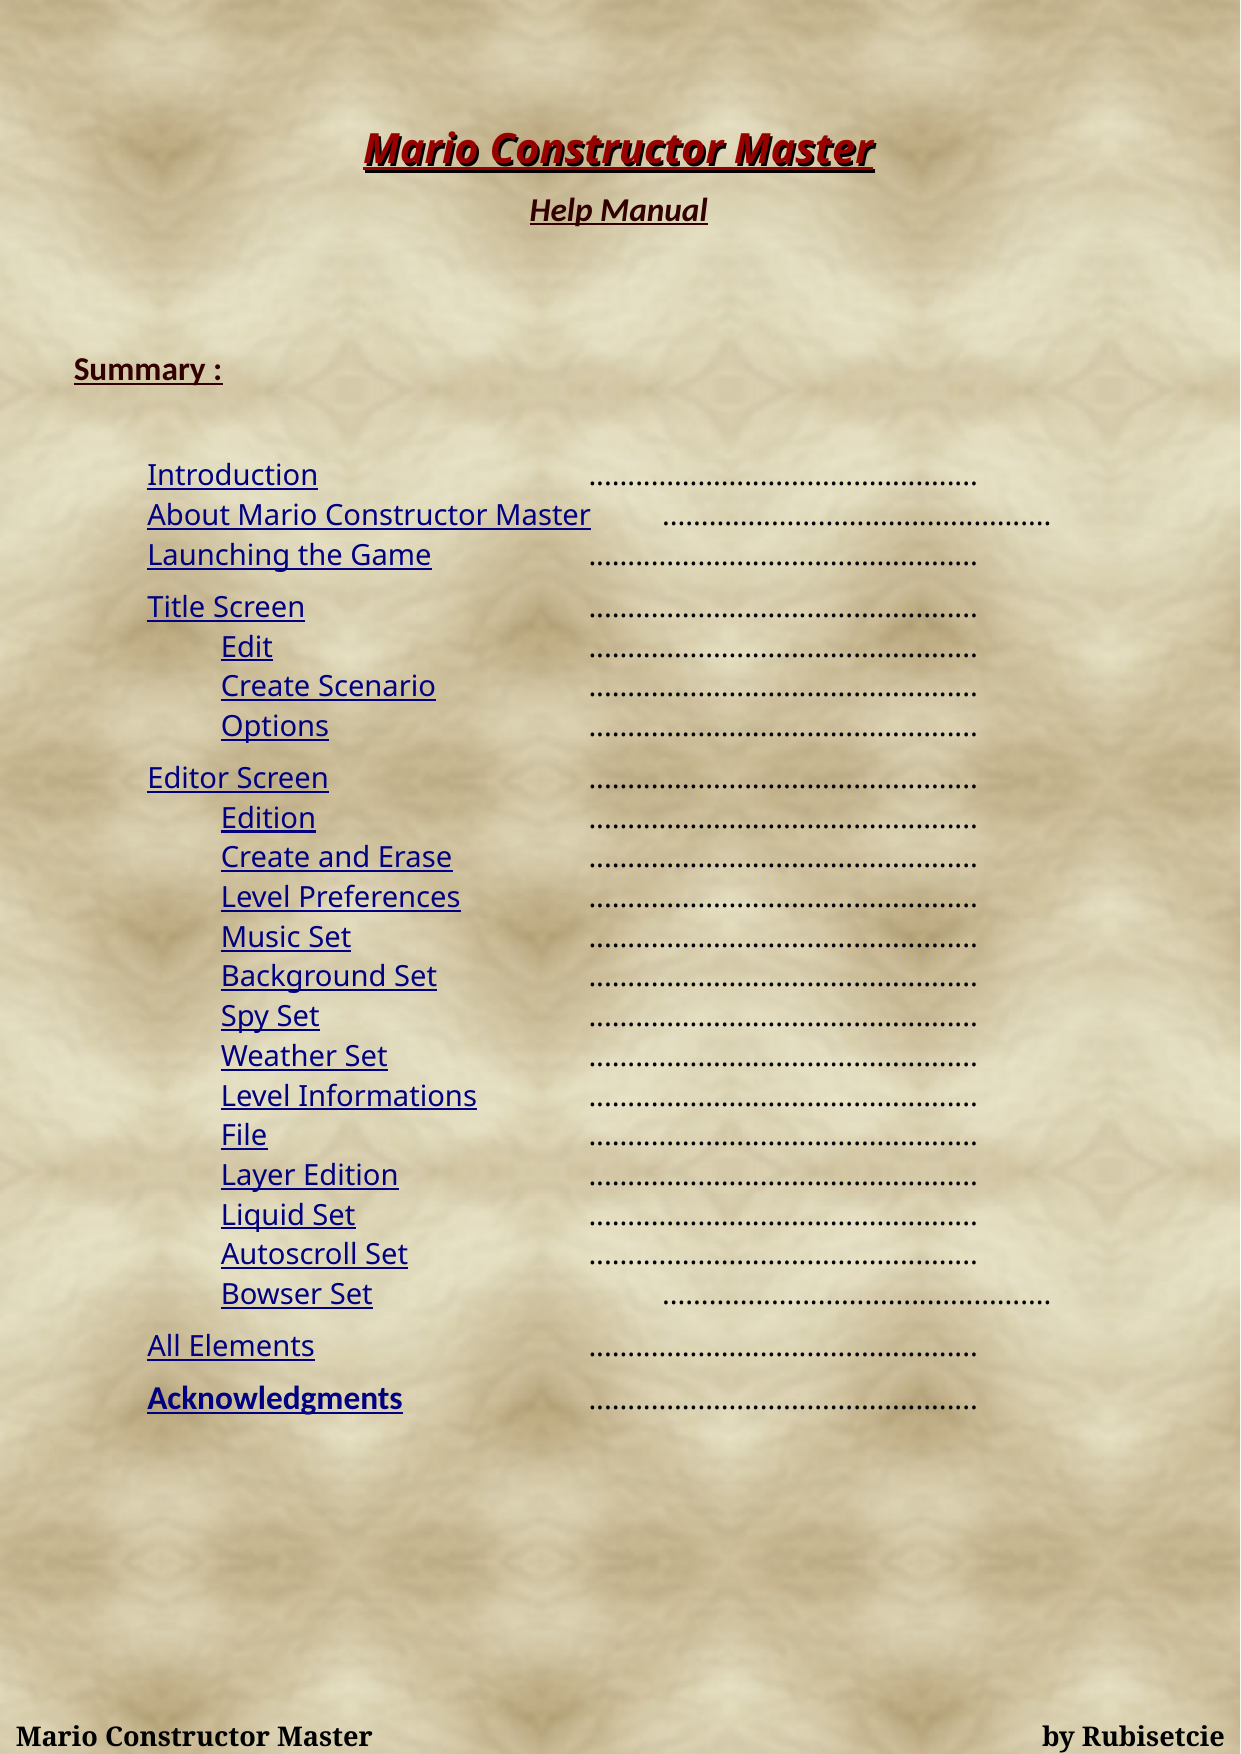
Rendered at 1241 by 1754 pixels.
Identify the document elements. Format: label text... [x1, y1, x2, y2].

text Options .................................................. [0, 705, 1240, 745]
text Edition .................................................. [0, 797, 1240, 837]
text Introduction .................................................. [0, 455, 1240, 494]
text Acknowledgments .................................................. [0, 1377, 1240, 1418]
text Summary : [0, 348, 1240, 389]
picture [0, 0, 1241, 1754]
text About Mario Constructor Master .................................................. [0, 494, 1240, 534]
text Layer Edition .................................................. [0, 1154, 1240, 1194]
text Liquid Set .................................................. [0, 1194, 1240, 1233]
text Bowser Set .................................................. [0, 1273, 1240, 1313]
subtitle Mario Constructor Master [0, 119, 1240, 176]
text Launching the Game .................................................. [0, 534, 1240, 574]
text Create and Erase .................................................. [0, 837, 1240, 876]
text File .................................................. [0, 1114, 1240, 1154]
text Create Scenario .................................................. [0, 666, 1240, 705]
text Background Set .................................................. [0, 956, 1240, 995]
text Level Preferences .................................................. [0, 876, 1240, 916]
text Music Set .................................................. [0, 916, 1240, 956]
text Weather Set .................................................. [0, 1035, 1240, 1075]
text Editor Screen .................................................. [0, 757, 1240, 797]
text Autoscroll Set .................................................. [0, 1233, 1240, 1273]
text Help Manual [0, 188, 1240, 229]
text All Elements .................................................. [0, 1325, 1240, 1365]
text Level Informations .................................................. [0, 1075, 1240, 1114]
text Edit .................................................. [0, 626, 1240, 666]
text Title Screen .................................................. [0, 586, 1240, 626]
text Spy Set .................................................. [0, 995, 1240, 1035]
